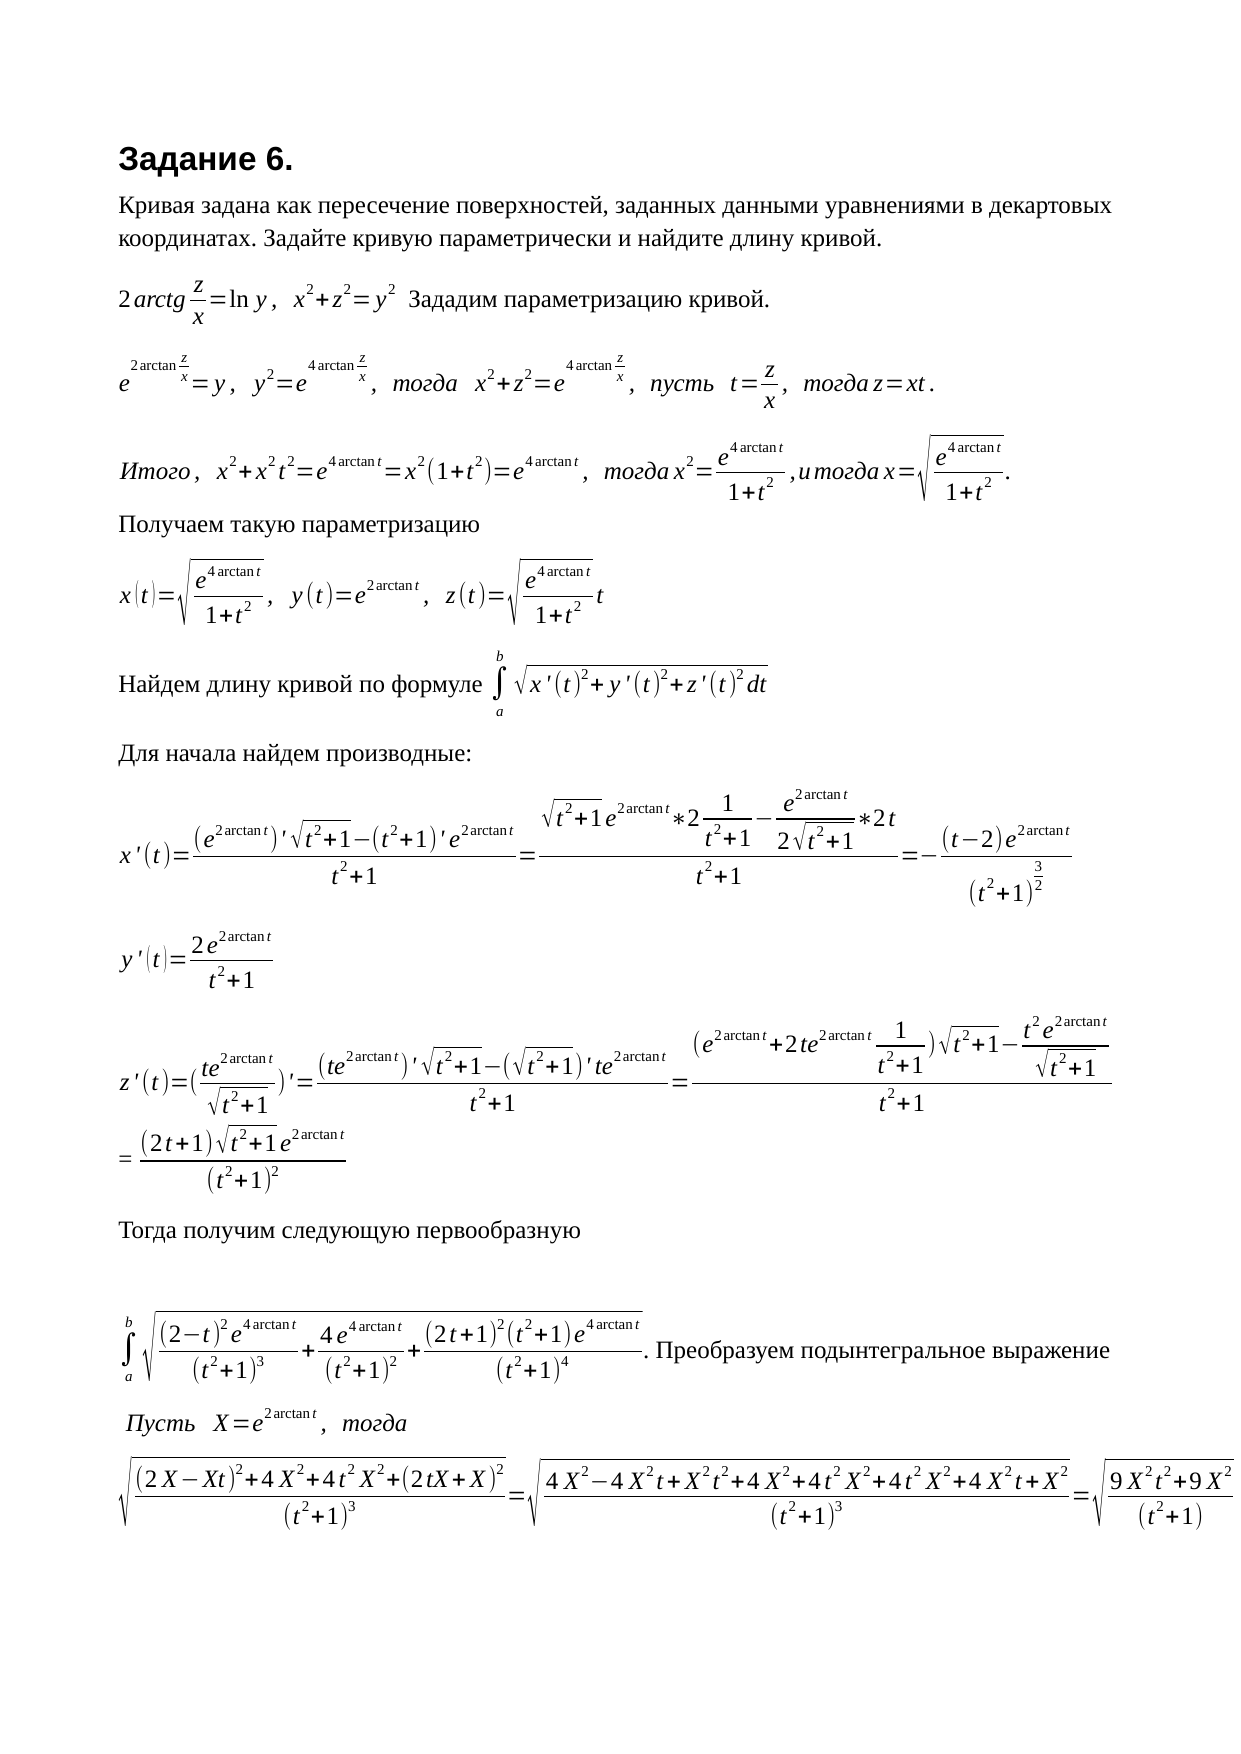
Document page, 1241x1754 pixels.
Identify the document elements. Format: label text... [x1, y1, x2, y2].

text Для начала найдем производные: [118, 738, 1122, 767]
text = [118, 1013, 1122, 1196]
text Зададим параметризацию кривой. [118, 271, 1122, 330]
subtitle Задание 6. [118, 139, 1122, 177]
text Найдем длину кривой по формуле [118, 648, 1122, 719]
text . Получаем такую параметризацию [118, 433, 1122, 538]
text . Преобразуем подынтегральное выражение [118, 1310, 1122, 1386]
text Тогда получим следующую первообразную [118, 1215, 1122, 1243]
text Кривая задана как пересечение поверхностей, заданных данными уравнениями в декартовых координатах. Задайте кривую параметрически и найдите длину кривой. [118, 190, 1122, 252]
